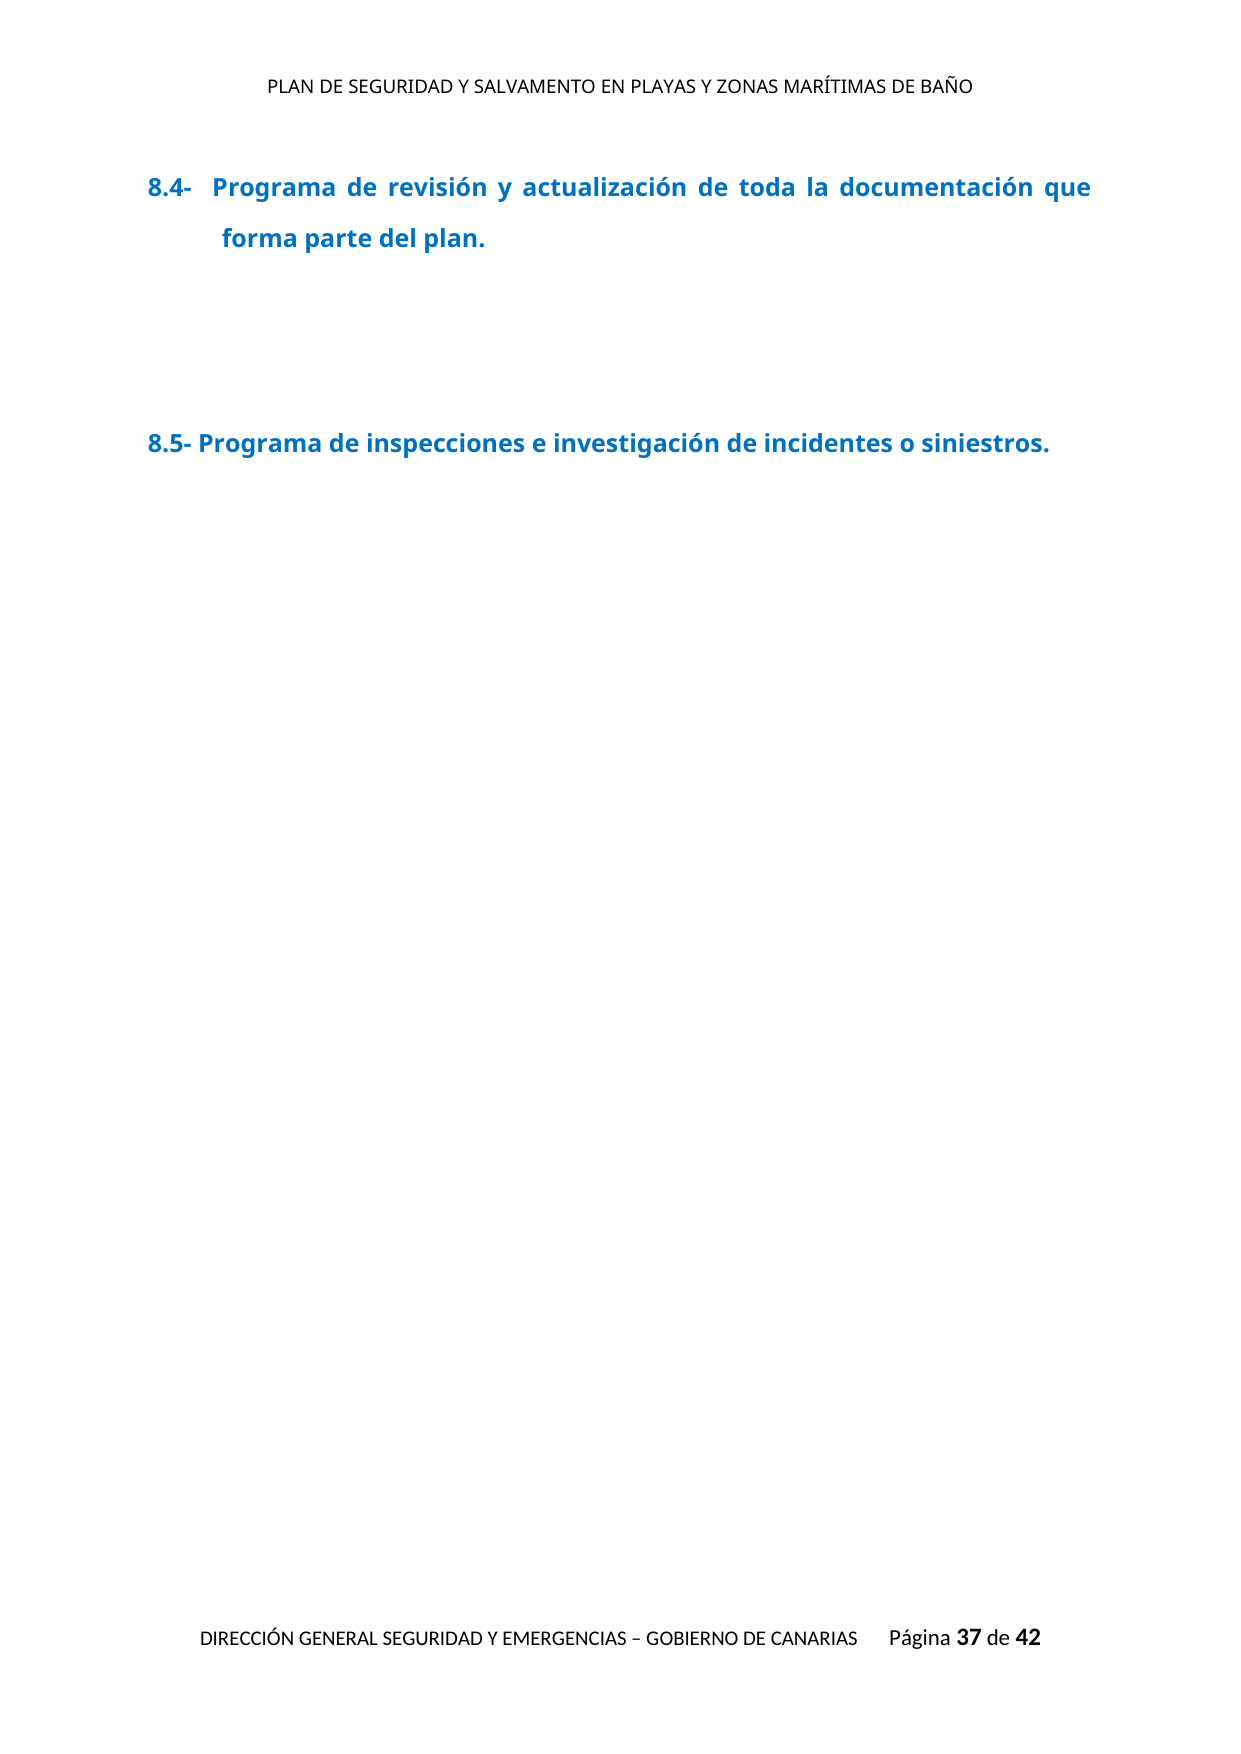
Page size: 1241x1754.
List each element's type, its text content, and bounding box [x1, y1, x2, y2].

subtitle 8.5- Programa de inspecciones e investigación de incidentes o siniestros. [148, 426, 1092, 459]
subtitle 8.4- Programa de revisión y actualización de toda la documentación que forma parte del plan. [148, 169, 1092, 254]
